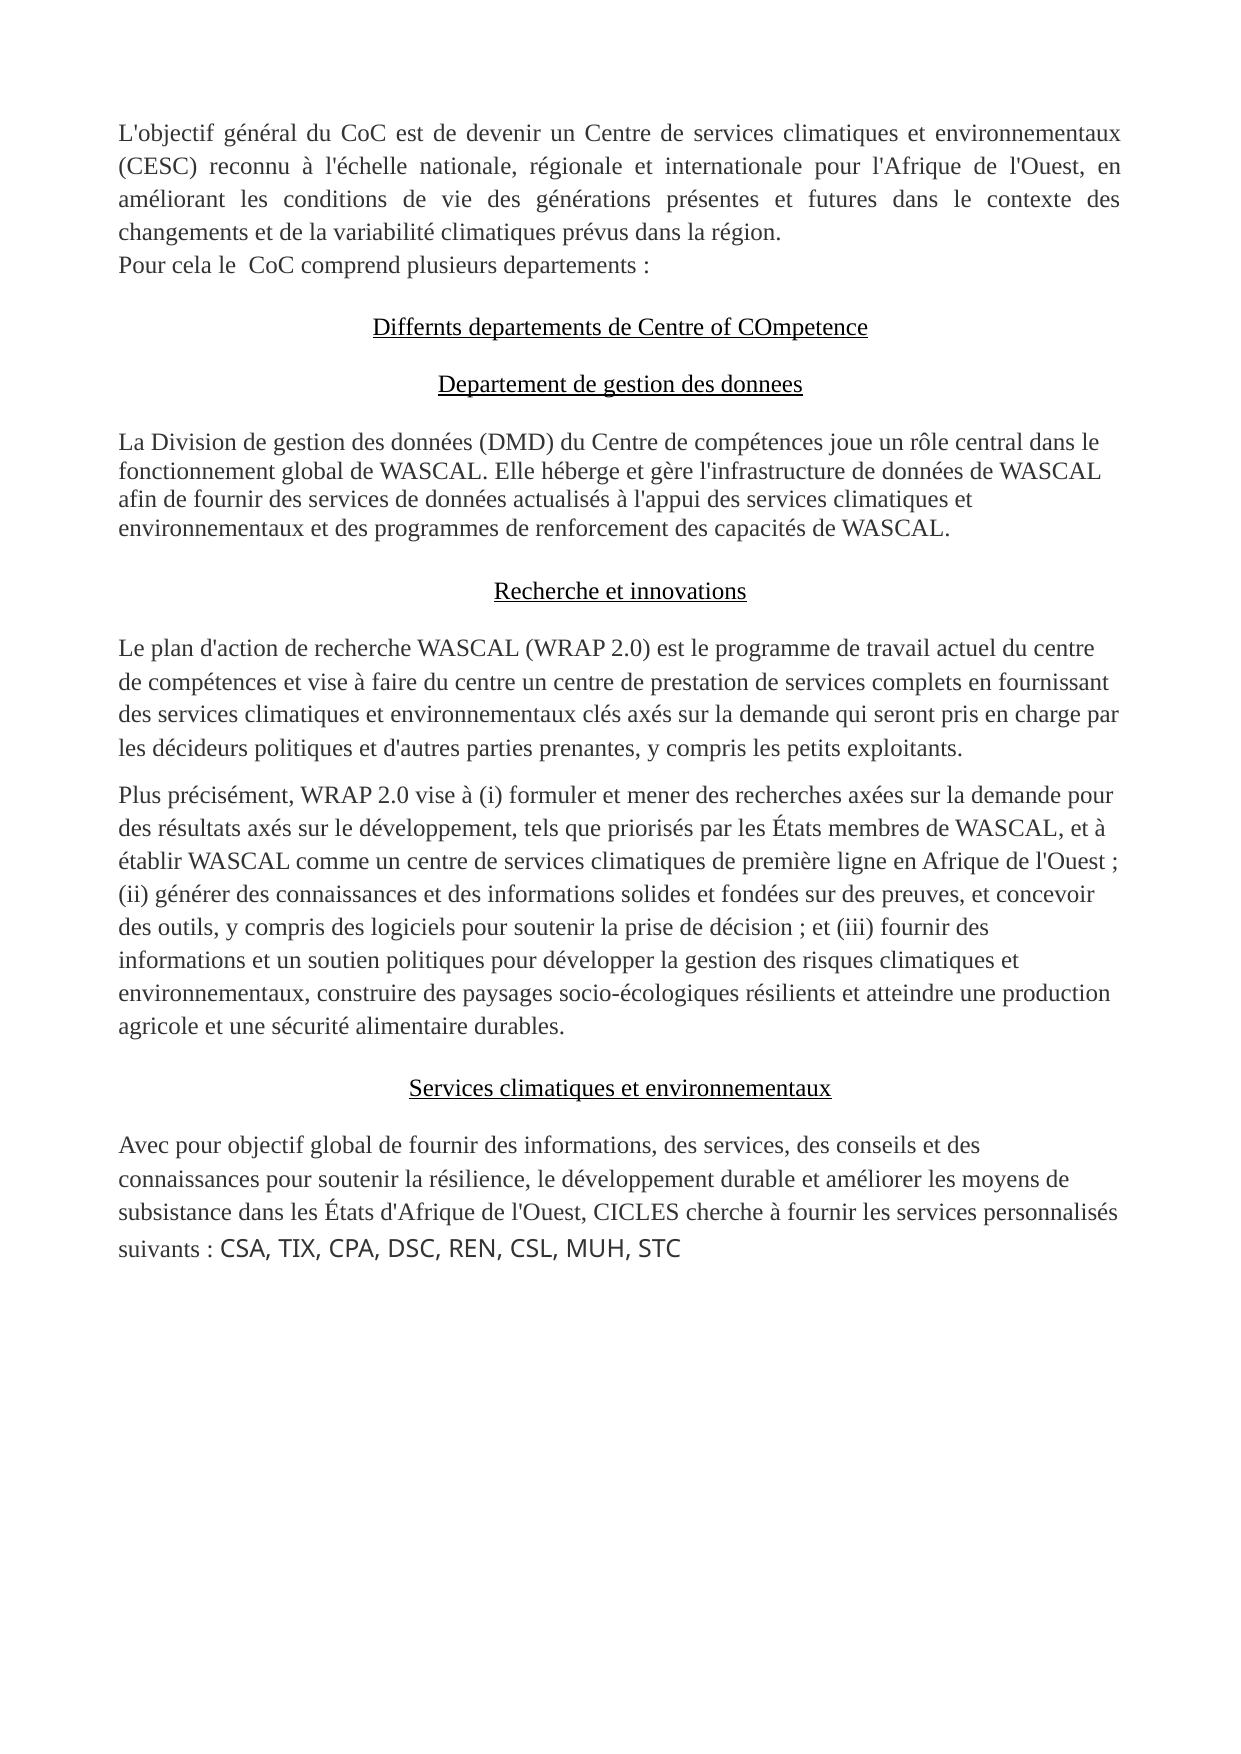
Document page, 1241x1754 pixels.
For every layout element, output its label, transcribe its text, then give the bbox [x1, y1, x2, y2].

text Recherche et innovations [118, 576, 1122, 605]
text Services climatiques et environnementaux [118, 1073, 1122, 1102]
text L'objectif général du CoC est de devenir un Centre de services climatiques et environnementaux (CESC) reconnu à l'échelle nationale, régionale et internationale pour l'Afrique de l'Ouest, en améliorant les conditions de vie des générations présentes et futures dans le contexte des changements et de la variabilité climatiques prévus dans la région. [118, 118, 1122, 246]
text La Division de gestion des données (DMD) du Centre de compétences joue un rôle central dans le fonctionnement global de WASCAL. Elle héberge et gère l'infrastructure de données de WASCAL afin de fournir des services de données actualisés à l'appui des services climatiques et environnementaux et des programmes de renforcement des capacités de WASCAL. [118, 427, 1122, 542]
text Pour cela le CoC comprend plusieurs departements : [118, 250, 1122, 279]
text Departement de gestion des donnees [118, 369, 1122, 398]
text Differnts departements de Centre of COmpetence [118, 312, 1122, 341]
text Le plan d'action de recherche WASCAL (WRAP 2.0) est le programme de travail actuel du centre de compétences et vise à faire du centre un centre de prestation de services complets en fournissant des services climatiques et environnementaux clés axés sur la demande qui seront pris en charge par les décideurs politiques et d'autres parties prenantes, y compris les petits exploitants. [118, 633, 1122, 761]
text Avec pour objectif global de fournir des informations, des services, des conseils et des connaissances pour soutenir la résilience, le développement durable et améliorer les moyens de subsistance dans les États d'Afrique de l'Ouest, CICLES cherche à fournir les services personnalisés suivants : CSA, TIX, CPA, DSC, REN, CSL, MUH, STC [118, 1131, 1122, 1264]
text Plus précisément, WRAP 2.0 vise à (i) formuler et mener des recherches axées sur la demande pour des résultats axés sur le développement, tels que priorisés par les États membres de WASCAL, et à établir WASCAL comme un centre de services climatiques de première ligne en Afrique de l'Ouest ; (ii) générer des connaissances et des informations solides et fondées sur des preuves, et concevoir des outils, y compris des logiciels pour soutenir la prise de décision ; et (iii) fournir des informations et un soutien politiques pour développer la gestion des risques climatiques et environnementaux, construire des paysages socio-écologiques résilients et atteindre une production agricole et une sécurité alimentaire durables. [118, 780, 1122, 1040]
